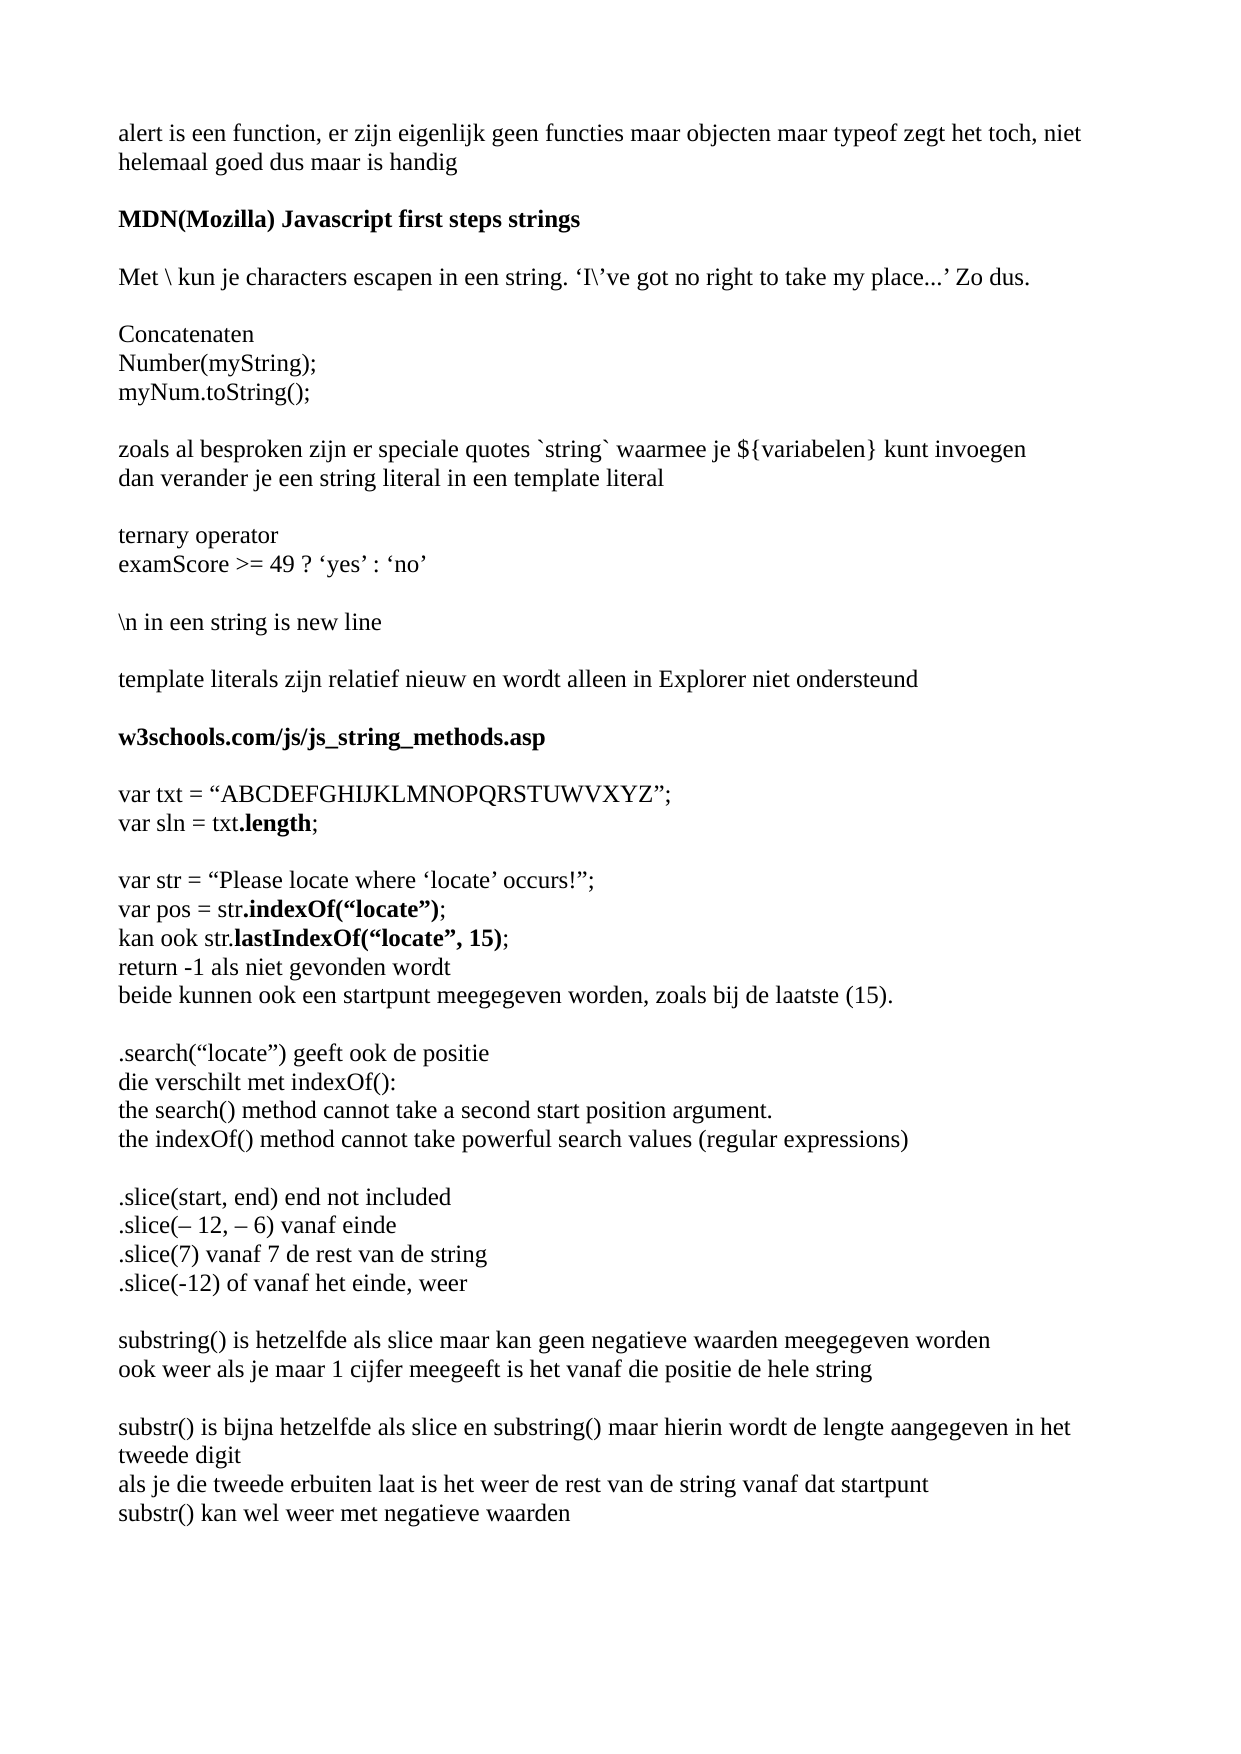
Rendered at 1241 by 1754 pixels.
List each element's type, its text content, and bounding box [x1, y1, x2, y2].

text .slice(-12) of vanaf het einde, weer [118, 1268, 1122, 1297]
text MDN(Mozilla) Javascript first steps strings [118, 204, 1122, 233]
text beide kunnen ook een startpunt meegegeven worden, zoals bij de laatste (15). [118, 981, 1122, 1009]
text Number(myString); [118, 348, 1122, 377]
text kan ook str.lastIndexOf(“locate”, 15); [118, 923, 1122, 952]
text substring() is hetzelfde als slice maar kan geen negatieve waarden meegegeven worden [118, 1326, 1122, 1354]
text w3schools.com/js/js_string_methods.asp [118, 722, 1122, 751]
text als je die tweede erbuiten laat is het weer de rest van de string vanaf dat startpunt [118, 1469, 1122, 1498]
text .search(“locate”) geeft ook de positie [118, 1038, 1122, 1067]
text var sln = txt.length; [118, 808, 1122, 837]
text substr() is bijna hetzelfde als slice en substring() maar hierin wordt de lengte aangegeven in het tweede digit [118, 1412, 1122, 1469]
text .slice(– 12, – 6) vanaf einde [118, 1211, 1122, 1239]
text Met \ kun je characters escapen in een string. ‘I\’ve got no right to take my place...’ Zo dus. [118, 262, 1122, 291]
text var pos = str.indexOf(“locate”); [118, 894, 1122, 923]
text ook weer als je maar 1 cijfer meegeeft is het vanaf die positie de hele string [118, 1354, 1122, 1383]
text zoals al besproken zijn er speciale quotes `string` waarmee je ${variabelen} kunt invoegen [118, 434, 1122, 463]
text var str = “Please locate where ‘locate’ occurs!”; [118, 866, 1122, 894]
text examScore >= 49 ? ‘yes’ : ‘no’ [118, 549, 1122, 578]
text the search() method cannot take a second start position argument. [118, 1096, 1122, 1124]
text .slice(7) vanaf 7 de rest van de string [118, 1239, 1122, 1268]
text myNum.toString(); [118, 377, 1122, 406]
text the indexOf() method cannot take powerful search values (regular expressions) [118, 1124, 1122, 1153]
text return -1 als niet gevonden wordt [118, 952, 1122, 981]
text .slice(start, end) end not included [118, 1182, 1122, 1211]
text Concatenaten [118, 319, 1122, 348]
text alert is een function, er zijn eigenlijk geen functies maar objecten maar typeof zegt het toch, niet helemaal goed dus maar is handig [118, 118, 1122, 176]
text die verschilt met indexOf(): [118, 1067, 1122, 1096]
text template literals zijn relatief nieuw en wordt alleen in Explorer niet ondersteund [118, 664, 1122, 693]
text \n in een string is new line [118, 607, 1122, 636]
text var txt = “ABCDEFGHIJKLMNOPQRSTUWVXYZ”; [118, 779, 1122, 808]
text substr() kan wel weer met negatieve waarden [118, 1498, 1122, 1527]
text ternary operator [118, 521, 1122, 549]
text dan verander je een string literal in een template literal [118, 463, 1122, 492]
